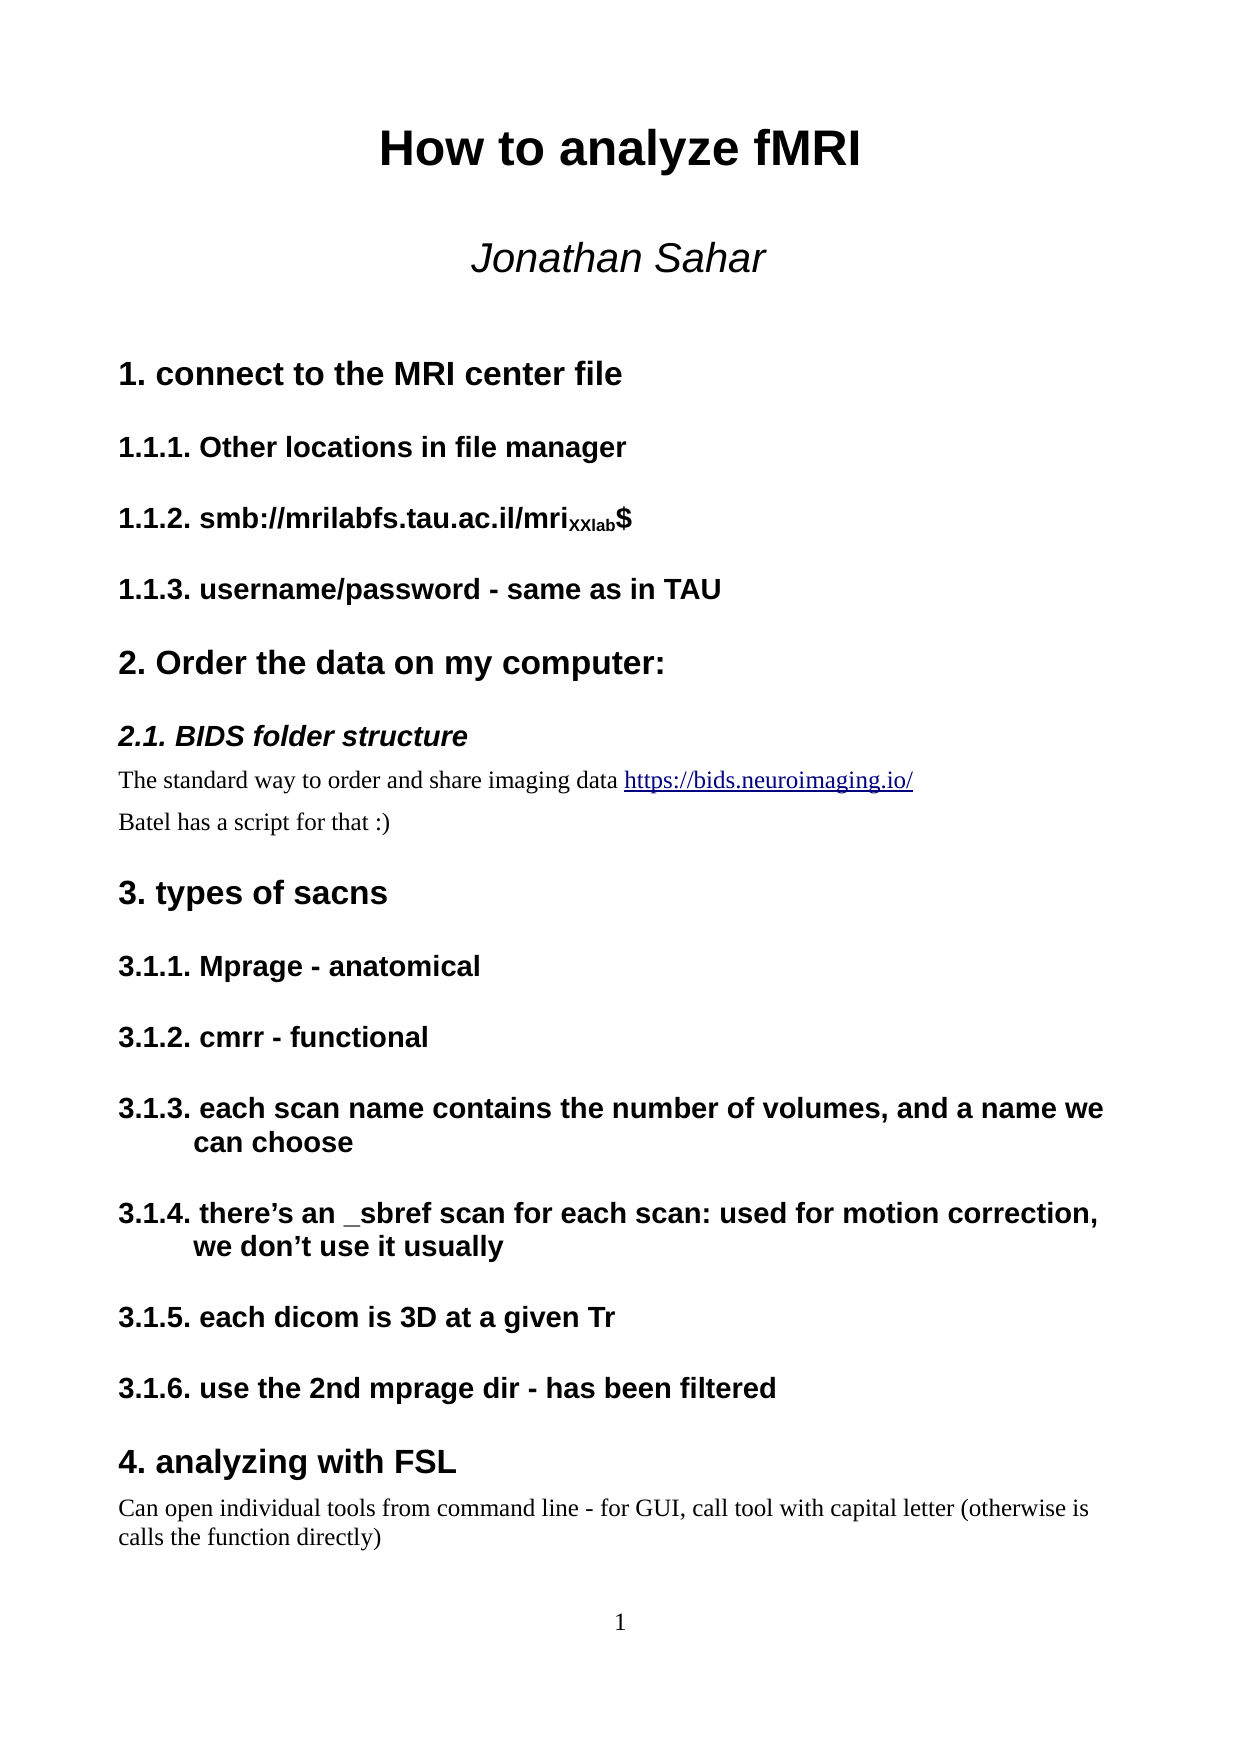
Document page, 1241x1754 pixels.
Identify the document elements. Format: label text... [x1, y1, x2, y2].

subtitle Mprage - anatomical [118, 949, 1122, 983]
subtitle each dicom is 3D at a given Tr [118, 1300, 1122, 1334]
subtitle there’s an _sbref scan for each scan: used for motion correction, we don’t use it usually [118, 1196, 1122, 1263]
subtitle Order the data on my computer: [118, 643, 1122, 682]
subtitle username/password - same as in TAU [118, 572, 1122, 606]
subtitle BIDS folder structure [118, 719, 1122, 753]
text Batel has a script for that :) [118, 807, 1122, 835]
subtitle smb://mrilabfs.tau.ac.il/mriXXlab$ [118, 501, 1122, 535]
subtitle analyzing with FSL [118, 1442, 1122, 1481]
subtitle Other locations in file manager [118, 430, 1122, 464]
title How to analyze fMRI [118, 118, 1122, 176]
text The standard way to order and share imaging data https://bids.neuroimaging.io/ [118, 765, 1122, 794]
subtitle each scan name contains the number of volumes, and a name we can choose [118, 1091, 1122, 1158]
subtitle types of sacns [118, 873, 1122, 912]
subtitle use the 2nd mprage dir - has been filtered [118, 1371, 1122, 1405]
subtitle Jonathan Sahar [118, 233, 1122, 281]
subtitle connect to the MRI center file [118, 354, 1122, 393]
text Can open individual tools from command line - for GUI, call tool with capital letter (otherwise is calls the function directly) [118, 1493, 1122, 1551]
subtitle cmrr - functional [118, 1020, 1122, 1054]
